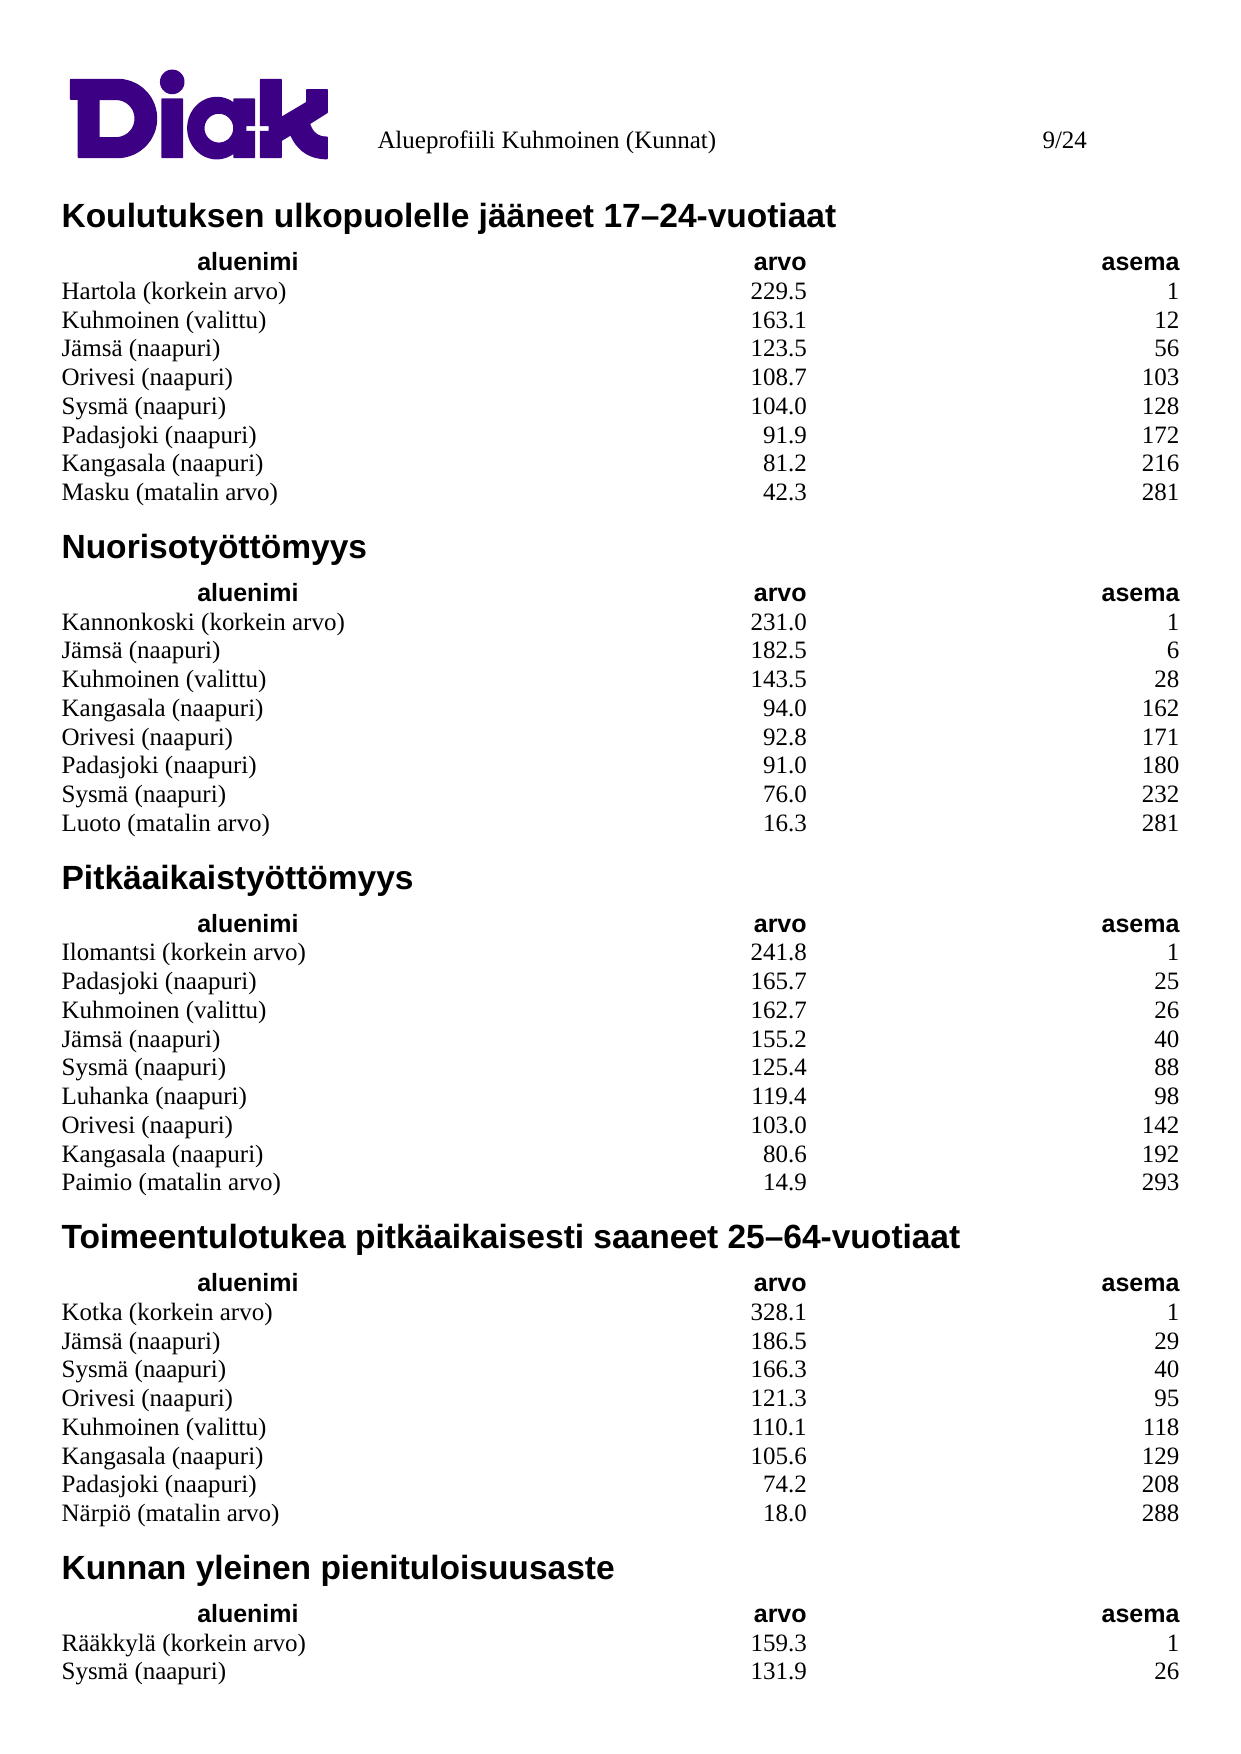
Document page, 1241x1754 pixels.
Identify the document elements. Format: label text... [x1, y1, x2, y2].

table_cell 14.9 [434, 1168, 806, 1196]
table_header asema [806, 247, 1179, 276]
table_cell 159.3 [434, 1628, 806, 1656]
table_cell 104.0 [434, 391, 806, 420]
table_cell Kangasala (naapuri) [61, 693, 434, 722]
table_cell 165.7 [434, 966, 806, 995]
table_cell 155.2 [434, 1024, 806, 1052]
subtitle Nuorisotyöttömyys [61, 527, 1179, 566]
table_cell Luhanka (naapuri) [61, 1081, 434, 1110]
table_header asema [806, 1268, 1179, 1297]
table_cell 328.1 [434, 1297, 806, 1326]
table_header aluenimi [61, 1268, 434, 1297]
table_cell 163.1 [434, 305, 806, 333]
table_header arvo [434, 247, 806, 276]
table_cell Jämsä (naapuri) [61, 1024, 434, 1052]
table_header asema [806, 578, 1179, 607]
table_cell Sysmä (naapuri) [61, 779, 434, 808]
table_cell 231.0 [434, 607, 806, 636]
table_cell Kuhmoinen (valittu) [61, 664, 434, 693]
table_cell Padasjoki (naapuri) [61, 420, 434, 448]
subtitle Kunnan yleinen pienituloisuusaste [61, 1548, 1179, 1586]
table_cell 281 [806, 808, 1179, 837]
table_cell 123.5 [434, 334, 806, 362]
table_cell 26 [806, 995, 1179, 1024]
table_cell 182.5 [434, 636, 806, 664]
table_cell Paimio (matalin arvo) [61, 1168, 434, 1196]
table_cell Rääkkylä (korkein arvo) [61, 1628, 434, 1656]
table_cell 216 [806, 449, 1179, 477]
table_cell 162 [806, 693, 1179, 722]
subtitle Pitkäaikaistyöttömyys [61, 858, 1179, 896]
table_cell Kangasala (naapuri) [61, 449, 434, 477]
table_cell 143.5 [434, 664, 806, 693]
table_cell 91.9 [434, 420, 806, 448]
table_cell Orivesi (naapuri) [61, 722, 434, 751]
table_cell Padasjoki (naapuri) [61, 751, 434, 779]
table_cell 74.2 [434, 1470, 806, 1498]
table_cell 103 [806, 362, 1179, 391]
table_cell Sysmä (naapuri) [61, 391, 434, 420]
table_cell 241.8 [434, 938, 806, 966]
table_cell Luoto (matalin arvo) [61, 808, 434, 837]
table_header asema [806, 909, 1179, 937]
table_cell 18.0 [434, 1498, 806, 1527]
table_cell 103.0 [434, 1110, 806, 1139]
table_cell Padasjoki (naapuri) [61, 966, 434, 995]
table_cell Ilomantsi (korkein arvo) [61, 938, 434, 966]
table_cell 76.0 [434, 779, 806, 808]
table_cell 166.3 [434, 1355, 806, 1383]
table_header arvo [434, 1268, 806, 1297]
table_cell Hartola (korkein arvo) [61, 276, 434, 305]
table_cell 171 [806, 722, 1179, 751]
table_cell 1 [806, 1297, 1179, 1326]
table_cell Kangasala (naapuri) [61, 1139, 434, 1167]
table_cell 121.3 [434, 1383, 806, 1412]
table_cell 1 [806, 276, 1179, 305]
table_cell Jämsä (naapuri) [61, 1326, 434, 1354]
table_cell 105.6 [434, 1441, 806, 1469]
table_header aluenimi [61, 1599, 434, 1628]
table_header aluenimi [61, 247, 434, 276]
subtitle Toimeentulotukea pitkäaikaisesti saaneet 25–64-vuotiaat [61, 1217, 1179, 1256]
table_cell 6 [806, 636, 1179, 664]
table_cell 1 [806, 1628, 1179, 1656]
table_cell Kuhmoinen (valittu) [61, 1412, 434, 1441]
table_cell 118 [806, 1412, 1179, 1441]
table_header arvo [434, 1599, 806, 1628]
table_cell Kuhmoinen (valittu) [61, 995, 434, 1024]
table_header asema [806, 1599, 1179, 1628]
table_cell Närpiö (matalin arvo) [61, 1498, 434, 1527]
table_cell Orivesi (naapuri) [61, 362, 434, 391]
table_cell Masku (matalin arvo) [61, 477, 434, 506]
table_cell 293 [806, 1168, 1179, 1196]
table_cell 119.4 [434, 1081, 806, 1110]
table_cell Kannonkoski (korkein arvo) [61, 607, 434, 636]
table_cell 108.7 [434, 362, 806, 391]
table_cell 125.4 [434, 1053, 806, 1081]
table_cell 288 [806, 1498, 1179, 1527]
table_cell 131.9 [434, 1656, 806, 1685]
table_cell Kuhmoinen (valittu) [61, 305, 434, 333]
table_header aluenimi [61, 578, 434, 607]
table_cell 40 [806, 1355, 1179, 1383]
table_cell 128 [806, 391, 1179, 420]
table_cell 42.3 [434, 477, 806, 506]
table_cell 92.8 [434, 722, 806, 751]
table_cell Kangasala (naapuri) [61, 1441, 434, 1469]
table_cell 162.7 [434, 995, 806, 1024]
table_cell 25 [806, 966, 1179, 995]
subtitle Koulutuksen ulkopuolelle jääneet 17–24-vuotiaat [61, 196, 1179, 235]
table_cell 129 [806, 1441, 1179, 1469]
table_cell 180 [806, 751, 1179, 779]
table_cell Orivesi (naapuri) [61, 1383, 434, 1412]
table_cell 88 [806, 1053, 1179, 1081]
table_header aluenimi [61, 909, 434, 937]
table_cell Sysmä (naapuri) [61, 1656, 434, 1685]
table_cell Jämsä (naapuri) [61, 636, 434, 664]
table_cell 56 [806, 334, 1179, 362]
table_cell 229.5 [434, 276, 806, 305]
table_cell Padasjoki (naapuri) [61, 1470, 434, 1498]
table_cell 28 [806, 664, 1179, 693]
table_cell 12 [806, 305, 1179, 333]
table_cell 110.1 [434, 1412, 806, 1441]
table_cell 192 [806, 1139, 1179, 1167]
table_cell 142 [806, 1110, 1179, 1139]
table_cell Jämsä (naapuri) [61, 334, 434, 362]
table_cell Sysmä (naapuri) [61, 1355, 434, 1383]
table_cell 94.0 [434, 693, 806, 722]
table_cell 16.3 [434, 808, 806, 837]
table_cell Kotka (korkein arvo) [61, 1297, 434, 1326]
table_cell Orivesi (naapuri) [61, 1110, 434, 1139]
table_cell 281 [806, 477, 1179, 506]
table_cell 186.5 [434, 1326, 806, 1354]
table_cell 40 [806, 1024, 1179, 1052]
table_cell 80.6 [434, 1139, 806, 1167]
table_cell 172 [806, 420, 1179, 448]
table_cell 98 [806, 1081, 1179, 1110]
table_cell 95 [806, 1383, 1179, 1412]
table_cell 29 [806, 1326, 1179, 1354]
table_cell 1 [806, 938, 1179, 966]
table_cell 81.2 [434, 449, 806, 477]
table_cell Sysmä (naapuri) [61, 1053, 434, 1081]
table_cell 1 [806, 607, 1179, 636]
table_cell 26 [806, 1656, 1179, 1685]
table_cell 232 [806, 779, 1179, 808]
table_cell 91.0 [434, 751, 806, 779]
table_cell 208 [806, 1470, 1179, 1498]
table_header arvo [434, 909, 806, 937]
table_header arvo [434, 578, 806, 607]
